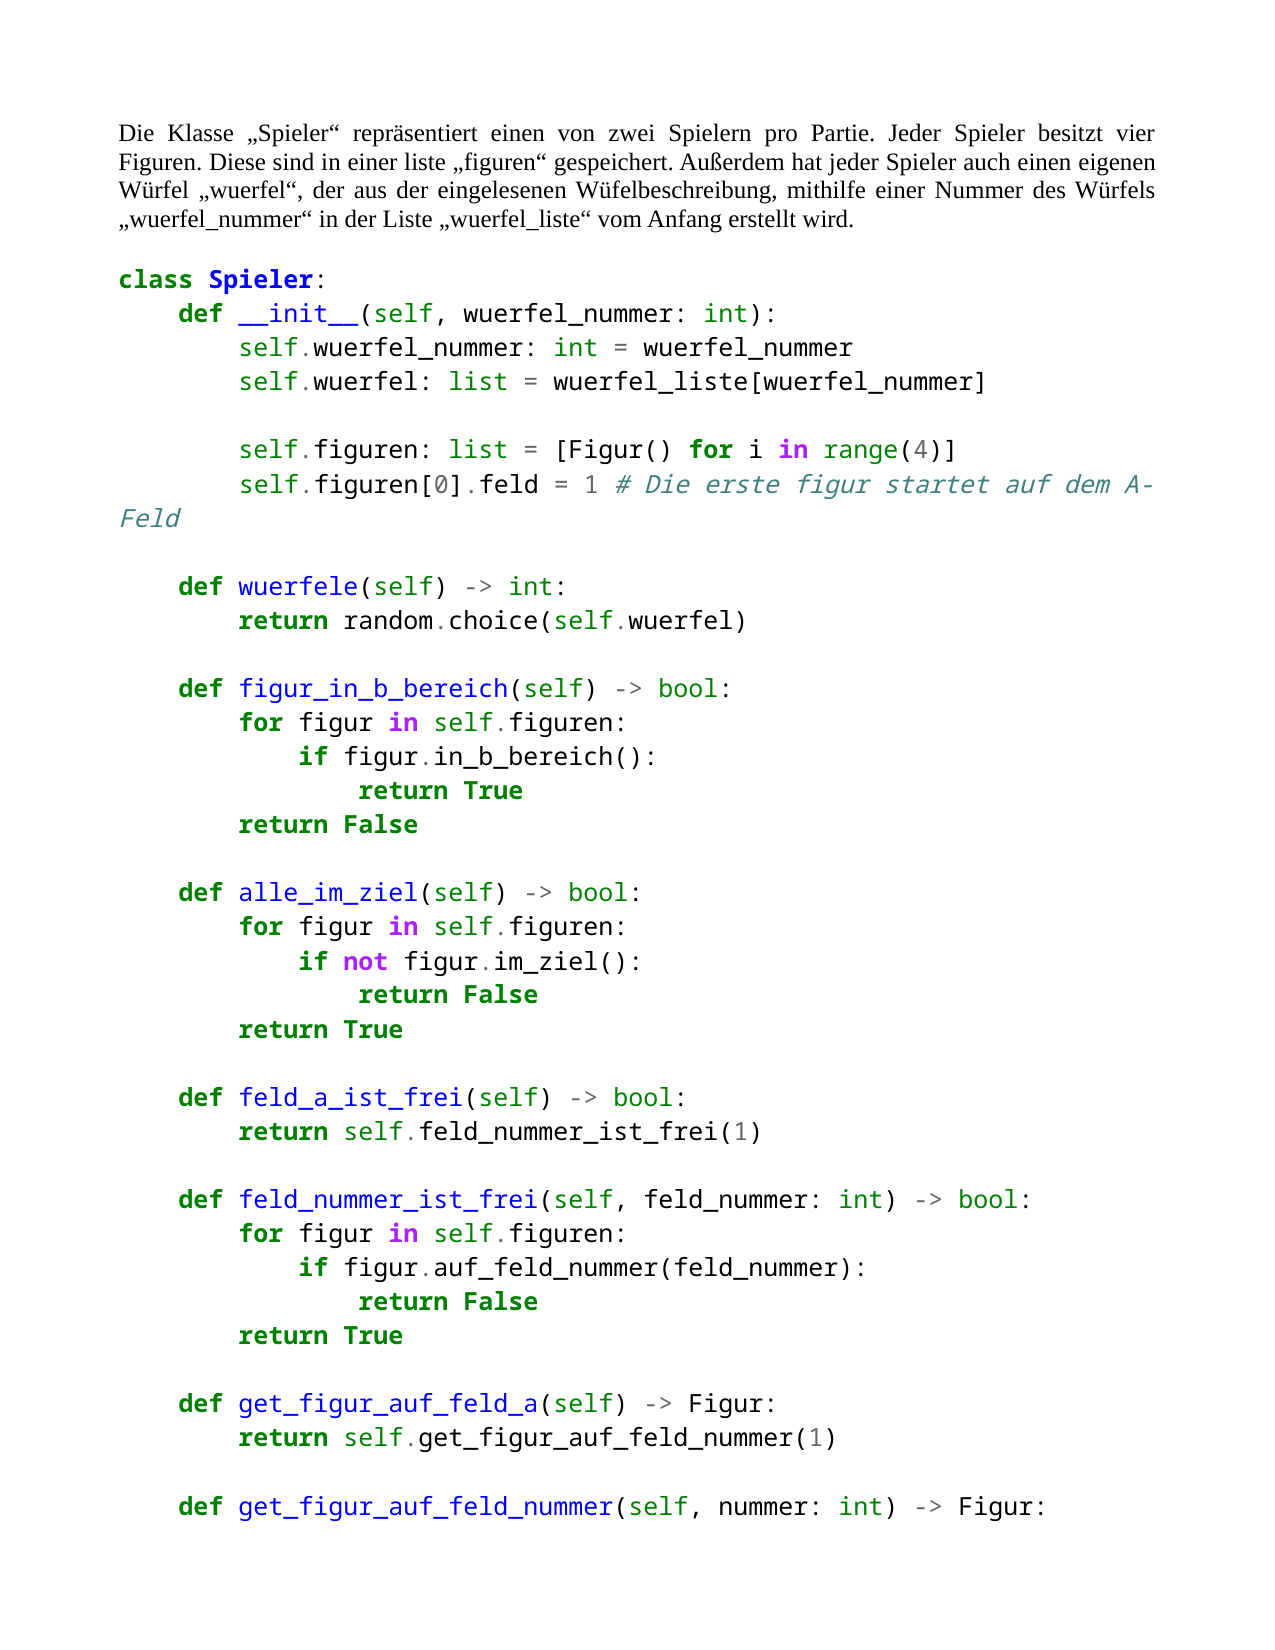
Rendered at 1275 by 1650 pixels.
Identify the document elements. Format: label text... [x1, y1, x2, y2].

text return False [118, 1284, 1157, 1318]
text class Spieler: [118, 262, 1157, 296]
text for figur in self.figuren: [118, 705, 1157, 739]
text for figur in self.figuren: [118, 909, 1157, 943]
text Die Klasse „Spieler“ repräsentiert einen von zwei Spielern pro Partie. Jeder Spieler besitzt vier Figuren. Diese sind in einer liste „figuren“ gespeichert. Außerdem hat jeder Spieler auch einen eigenen Würfel „wuerfel“, der aus der eingelesenen Wüfelbeschreibung, mithilfe einer Nummer des Würfels „wuerfel_nummer“ in der Liste „wuerfel_liste“ vom Anfang erstellt wird. [118, 118, 1157, 233]
text def alle_im_ziel(self) -> bool: [118, 875, 1157, 909]
text self.wuerfel: list = wuerfel_liste[wuerfel_nummer] [118, 364, 1157, 398]
text self.figuren: list = [Figur() for i in range(4)] [118, 432, 1157, 466]
text return random.choice(self.wuerfel) [118, 602, 1157, 637]
text return self.get_figur_auf_feld_nummer(1) [118, 1420, 1157, 1454]
text def get_figur_auf_feld_a(self) -> Figur: [118, 1386, 1157, 1420]
text return True [118, 773, 1157, 807]
text return False [118, 807, 1157, 841]
text return False [118, 977, 1157, 1011]
text return True [118, 1318, 1157, 1352]
text if not figur.im_ziel(): [118, 943, 1157, 977]
text self.figuren[0].feld = 1 # Die erste figur startet auf dem A-Feld [118, 466, 1157, 534]
text return self.feld_nummer_ist_frei(1) [118, 1113, 1157, 1147]
text return True [118, 1011, 1157, 1045]
text self.wuerfel_nummer: int = wuerfel_nummer [118, 330, 1157, 364]
text if figur.auf_feld_nummer(feld_nummer): [118, 1250, 1157, 1284]
text def figur_in_b_bereich(self) -> bool: [118, 671, 1157, 705]
text for figur in self.figuren: [118, 1216, 1157, 1250]
text def get_figur_auf_feld_nummer(self, nummer: int) -> Figur: [118, 1488, 1157, 1522]
text def feld_a_ist_frei(self) -> bool: [118, 1079, 1157, 1113]
text def __init__(self, wuerfel_nummer: int): [118, 296, 1157, 330]
text if figur.in_b_bereich(): [118, 739, 1157, 773]
text def wuerfele(self) -> int: [118, 568, 1157, 602]
text def feld_nummer_ist_frei(self, feld_nummer: int) -> bool: [118, 1182, 1157, 1216]
